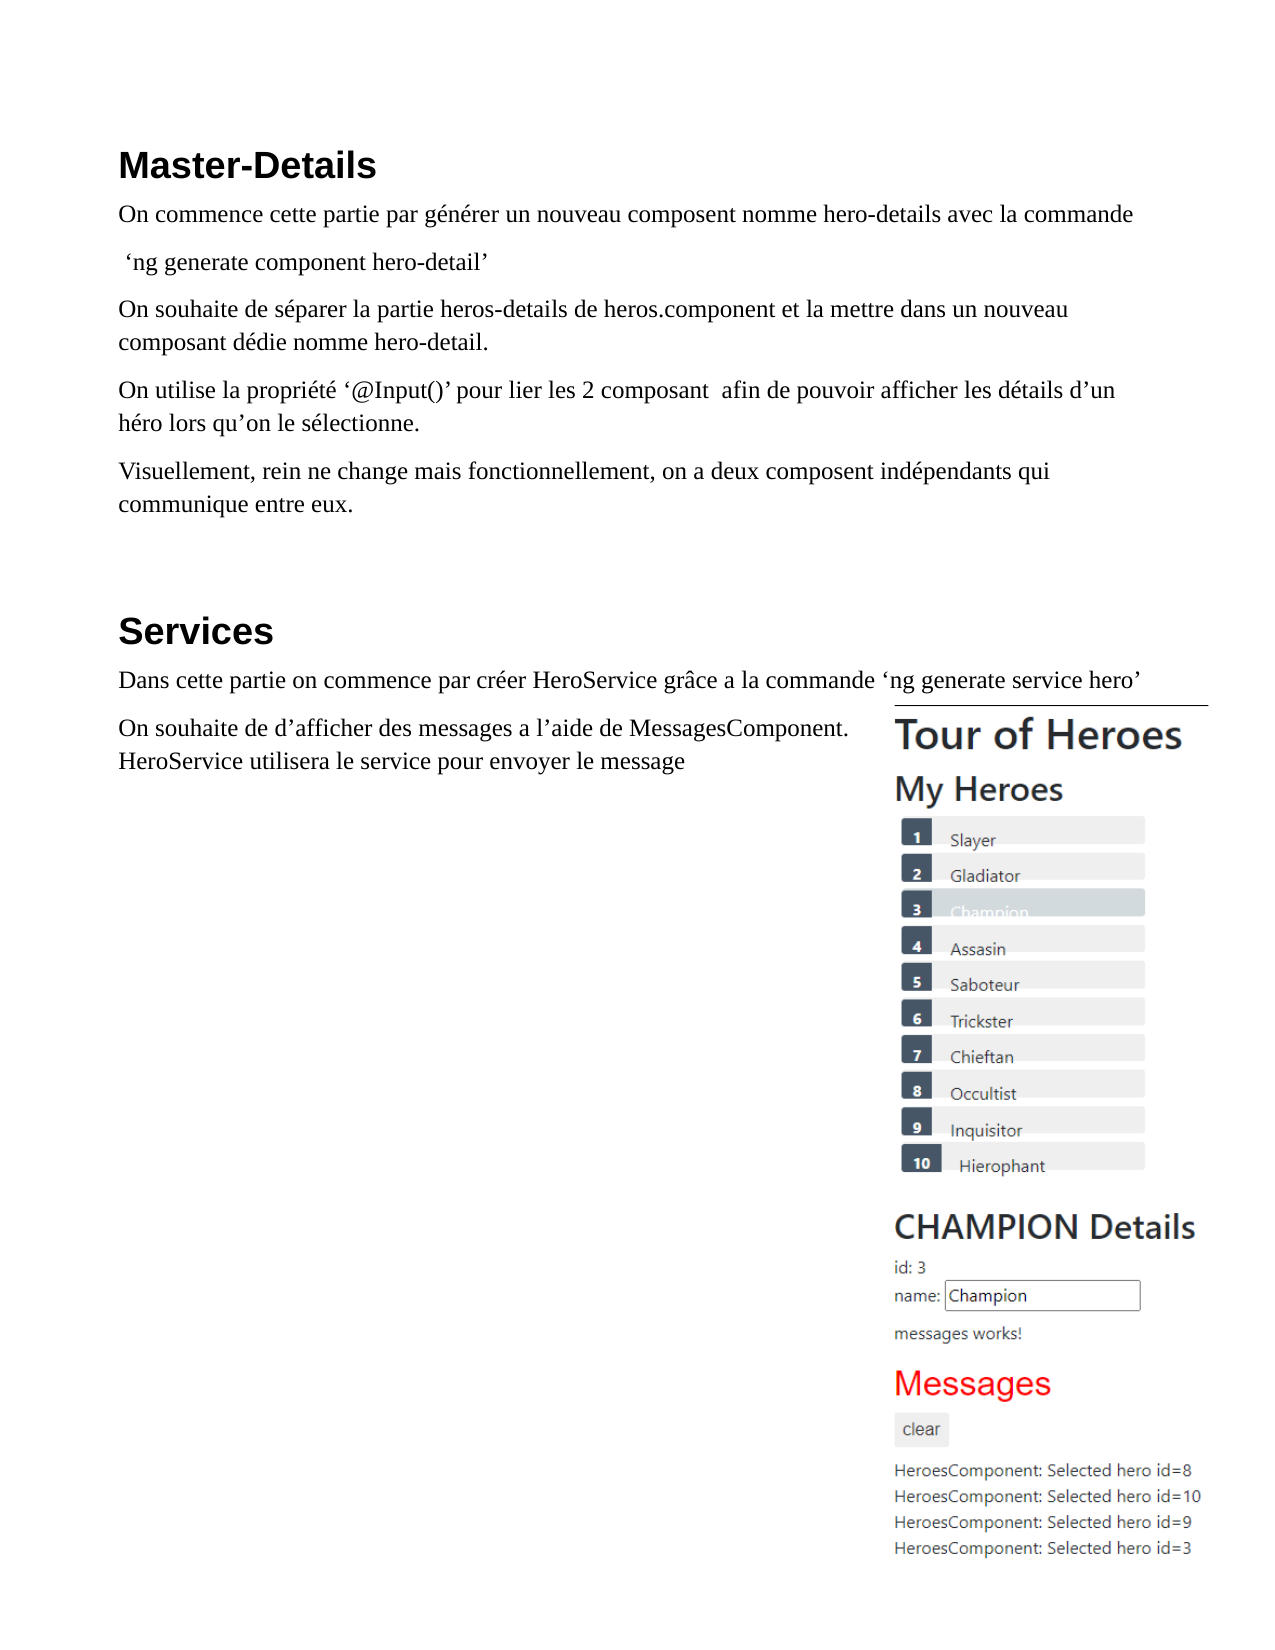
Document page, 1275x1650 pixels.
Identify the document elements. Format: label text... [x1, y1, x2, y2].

text Dans cette partie on commence par créer HeroService grâce a la commande ‘ng generate service hero’ [118, 665, 1157, 694]
text On souhaite de séparer la partie heros-details de heros.component et la mettre dans un nouveau composant dédie nomme hero-detail. [118, 294, 1157, 356]
subtitle Services [118, 609, 1157, 653]
text On utilise la propriété ‘@Input()’ pour lier les 2 composant afin de pouvoir afficher les détails d’un héro lors qu’on le sélectionne. [118, 375, 1157, 437]
subtitle Master-Details [118, 143, 1157, 187]
text Visuellement, rein ne change mais fonctionnellement, on a deux composent indépendants qui communique entre eux. [118, 456, 1157, 517]
text ‘ng generate component hero-detail’ [118, 247, 1157, 276]
picture [894, 705, 1209, 1582]
text On commence cette partie par générer un nouveau composent nomme hero-details avec la commande [118, 199, 1157, 228]
text On souhaite de d’afficher des messages a l’aide de MessagesComponent. HeroService utilisera le service pour envoyer le message [118, 713, 894, 774]
